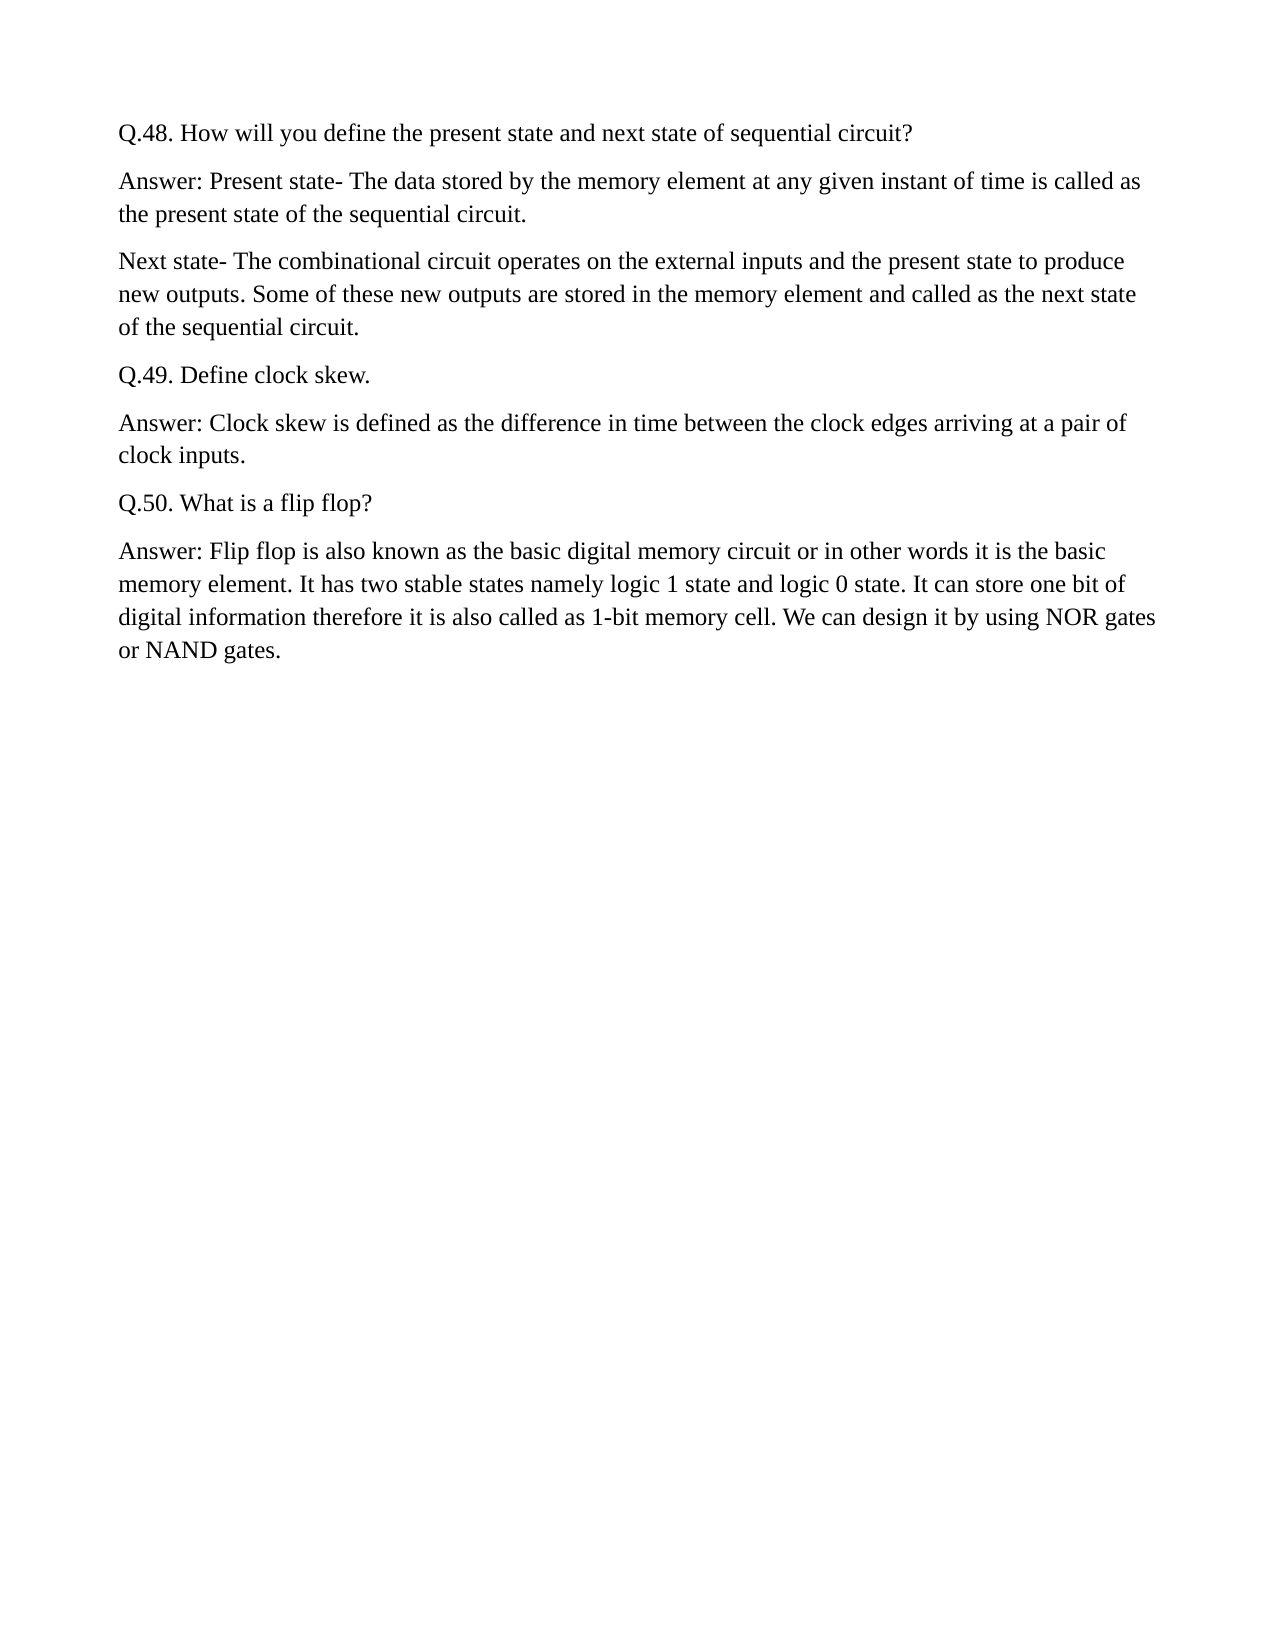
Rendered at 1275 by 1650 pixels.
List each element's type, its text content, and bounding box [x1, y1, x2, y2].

text Q.49. Define clock skew. [118, 360, 1157, 389]
text Next state- The combinational circuit operates on the external inputs and the present state to produce new outputs. Some of these new outputs are stored in the memory element and called as the next state of the sequential circuit. [118, 246, 1157, 341]
text Answer: Clock skew is defined as the difference in time between the clock edges arriving at a pair of clock inputs. [118, 408, 1157, 469]
text Q.48. How will you define the present state and next state of sequential circuit? [118, 118, 1157, 147]
text Answer: Flip flop is also known as the basic digital memory circuit or in other words it is the basic memory element. It has two stable states namely logic 1 state and logic 0 state. It can store one bit of digital information therefore it is also called as 1-bit memory cell. We can design it by using NOR gates or NAND gates. [118, 536, 1157, 664]
text Answer: Present state- The data stored by the memory element at any given instant of time is called as the present state of the sequential circuit. [118, 166, 1157, 227]
text Q.50. What is a flip flop? [118, 488, 1157, 517]
